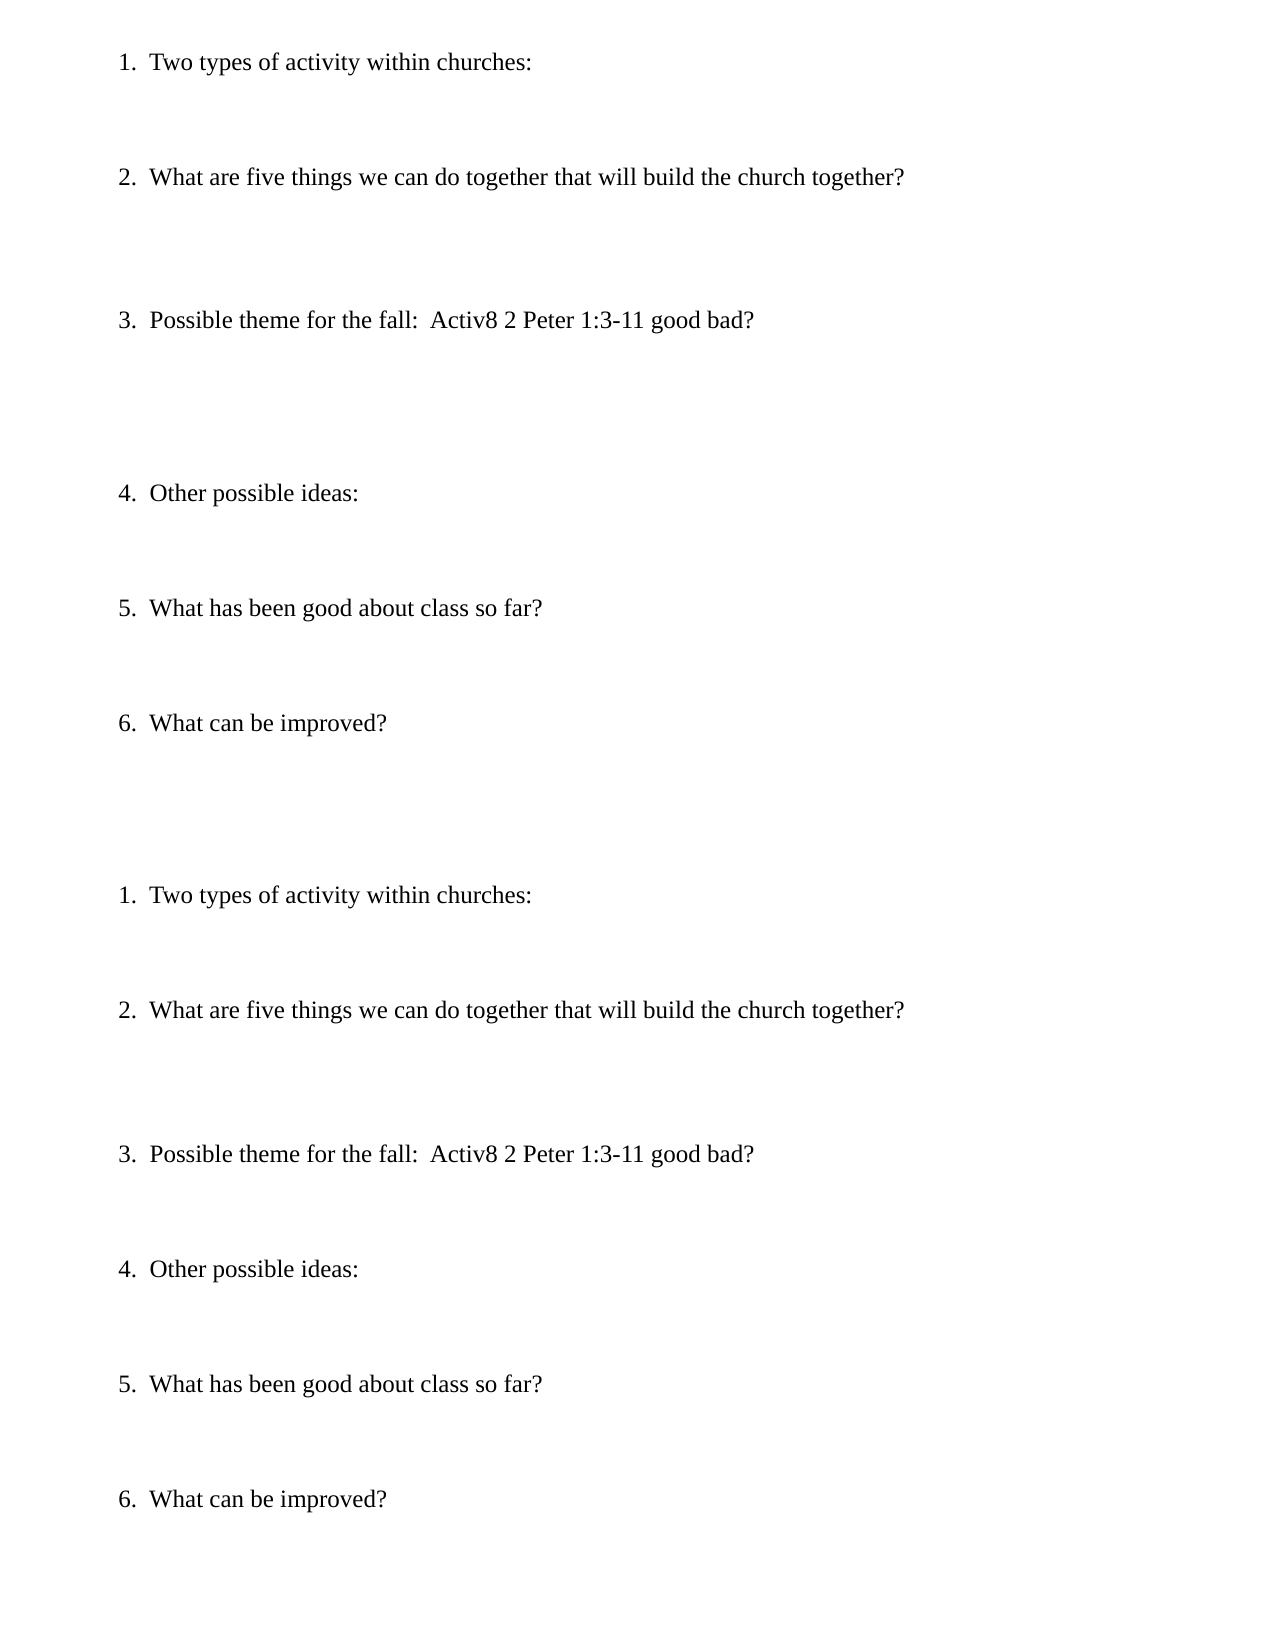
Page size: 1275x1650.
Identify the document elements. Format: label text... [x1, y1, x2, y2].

text 6. What can be improved? [118, 708, 1157, 737]
text 2. What are five things we can do together that will build the church together? [118, 996, 1157, 1024]
text 6. What can be improved? [118, 1484, 1157, 1513]
text 3. Possible theme for the fall: Activ8 2 Peter 1:3-11 good bad? [118, 1139, 1157, 1168]
text 5. What has been good about class so far? [118, 1369, 1157, 1398]
text 4. Other possible ideas: [118, 478, 1157, 507]
text 5. What has been good about class so far? [118, 593, 1157, 622]
text 4. Other possible ideas: [118, 1254, 1157, 1283]
text 1. Two types of activity within churches: [118, 47, 1157, 76]
text 1. Two types of activity within churches: [118, 881, 1157, 909]
text 3. Possible theme for the fall: Activ8 2 Peter 1:3-11 good bad? [118, 306, 1157, 334]
text 2. What are five things we can do together that will build the church together? [118, 162, 1157, 191]
